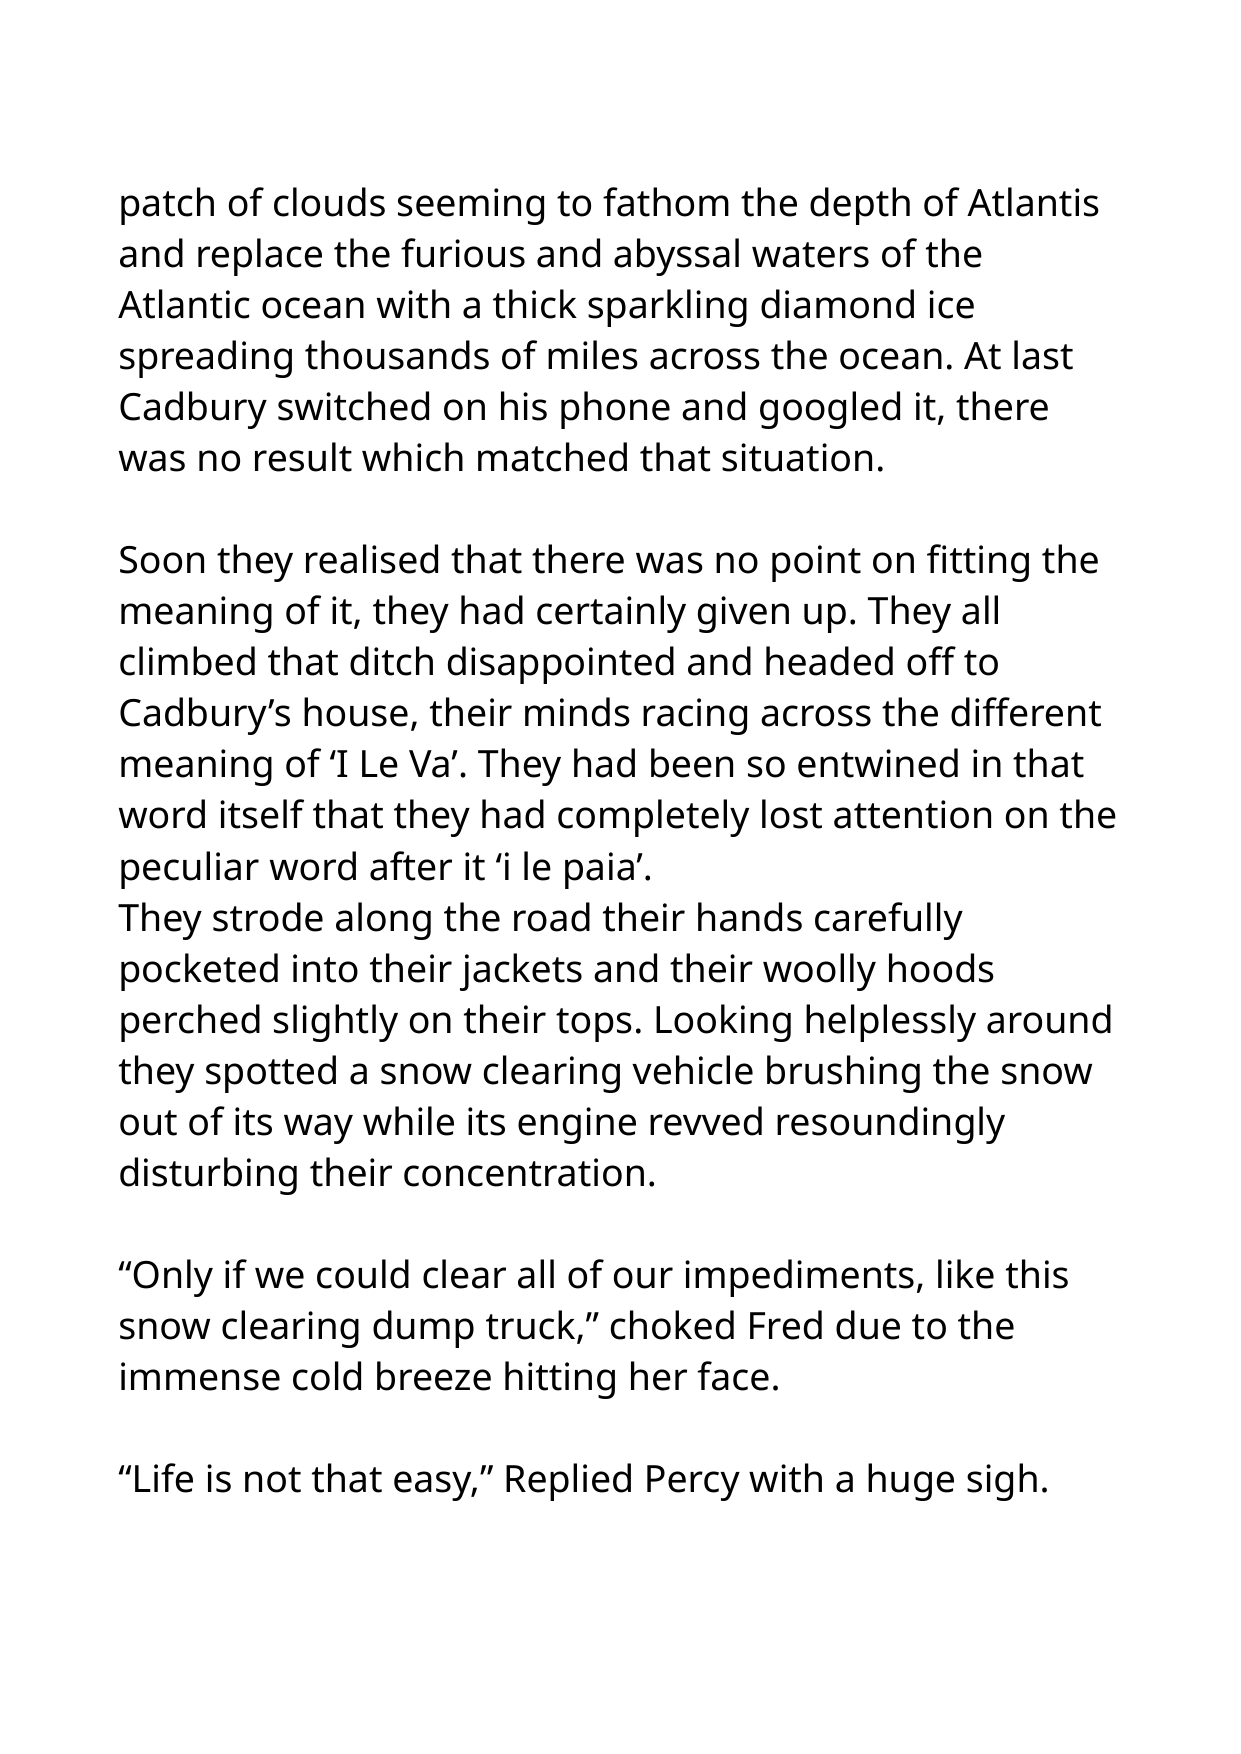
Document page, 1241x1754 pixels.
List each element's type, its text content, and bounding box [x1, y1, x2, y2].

text Soon they realised that there was no point on fitting the meaning of it, they had certainly given up. They all climbed that ditch disappointed and headed off to Cadbury’s house, their minds racing across the different meaning of ‘I Le Va’. They had been so entwined in that word itself that they had completely lost attention on the peculiar word after it ‘i le paia’. [118, 534, 1122, 891]
text “Life is not that easy,” Replied Percy with a huge sigh. [118, 1452, 1122, 1503]
text patch of clouds seeming to fathom the depth of Atlantis and replace the furious and abyssal waters of the Atlantic ocean with a thick sparkling diamond ice spreading thousands of miles across the ocean. At last Cadbury switched on his phone and googled it, there was no result which matched that situation. [118, 176, 1122, 483]
text They strode along the road their hands carefully pocketed into their jackets and their woolly hoods perched slightly on their tops. Looking helplessly around they spotted a snow clearing vehicle brushing the snow out of its way while its engine revved resoundingly disturbing their concentration. [118, 891, 1122, 1197]
text “Only if we could clear all of our impediments, like this snow clearing dump truck,” choked Fred due to the immense cold breeze hitting her face. [118, 1248, 1122, 1401]
